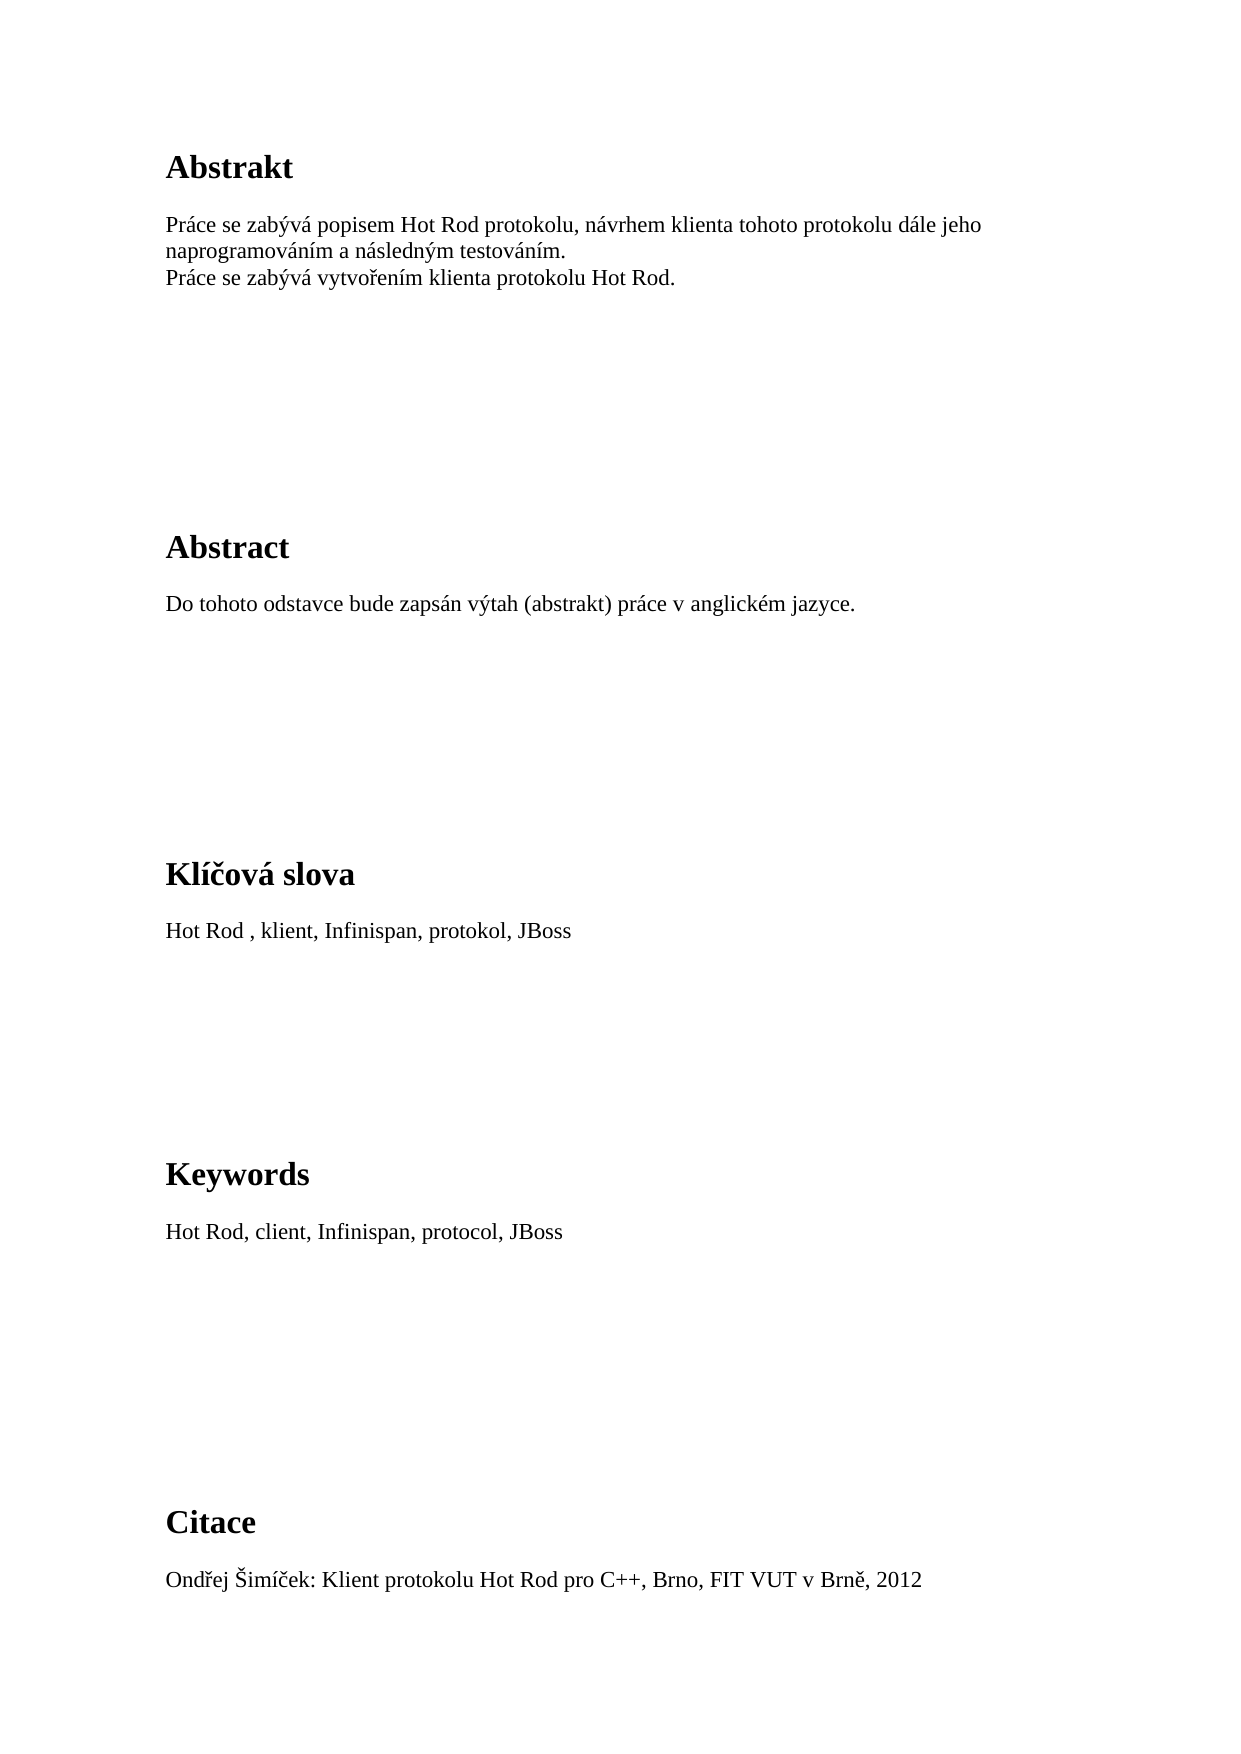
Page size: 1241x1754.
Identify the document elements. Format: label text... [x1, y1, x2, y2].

text Ondřej Šimíček: Klient protokolu Hot Rod pro C++, Brno, FIT VUT v Brně, 2012 [165, 1566, 1104, 1592]
text Hot Rod , klient, Infinispan, protokol, JBoss [165, 917, 1104, 944]
text Práce se zabývá popisem Hot Rod protokolu, návrhem klienta tohoto protokolu dále jeho naprogramováním a následným testováním. [165, 211, 1104, 264]
text Práce se zabývá vytvořením klienta protokolu Hot Rod. [165, 264, 1104, 290]
text Hot Rod, client, Infinispan, protocol, JBoss [165, 1218, 1104, 1244]
text Klíčová slova [165, 854, 1104, 892]
text Citace [165, 1503, 1104, 1541]
text Abstrakt [165, 148, 1104, 186]
text Keywords [165, 1154, 1104, 1193]
text Abstract [165, 527, 1104, 566]
text Do tohoto odstavce bude zapsán výtah (abstrakt) práce v anglickém jazyce. [165, 591, 1104, 617]
